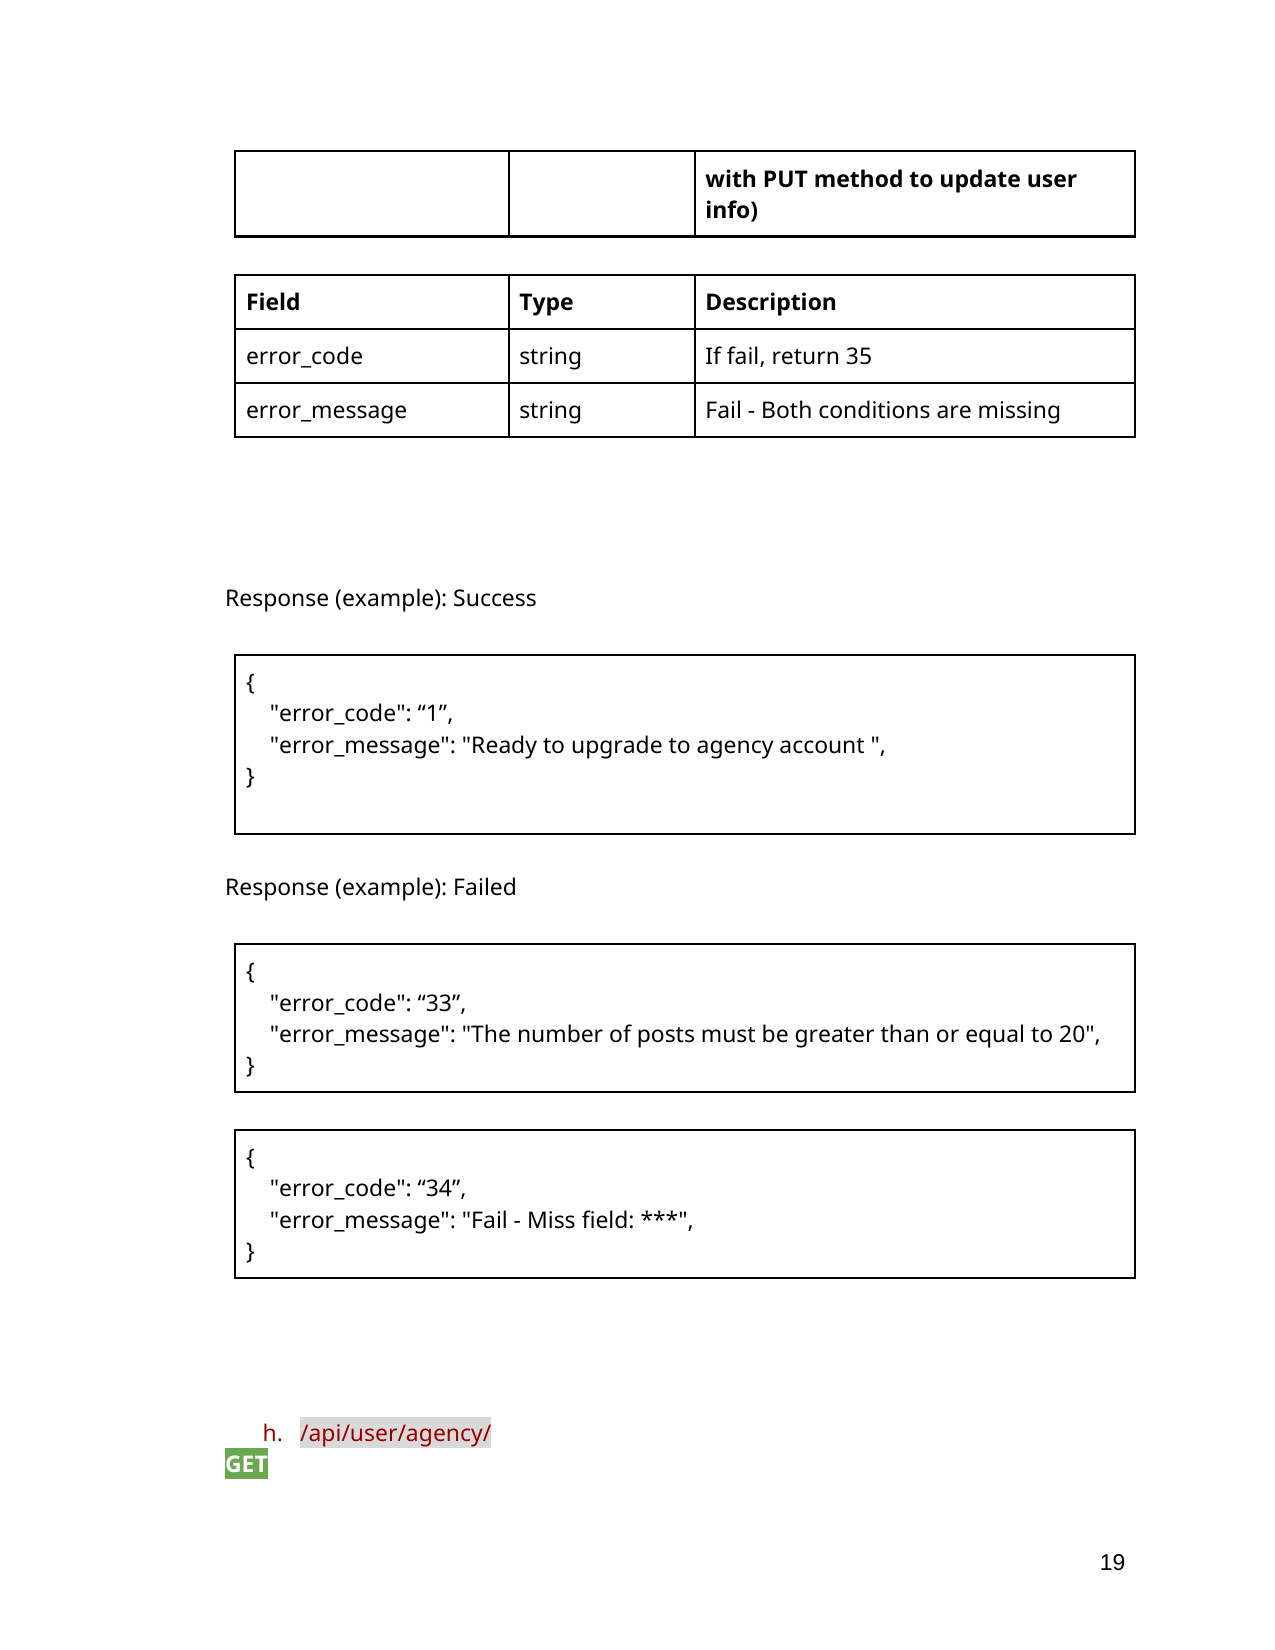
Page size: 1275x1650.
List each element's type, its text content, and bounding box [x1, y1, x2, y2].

table_cell Fail - Both conditions are missing [696, 384, 1134, 436]
table_cell string [510, 384, 694, 436]
table_header { "error_code": “34”, "error_message": "Fail - Miss field: ***", } [236, 1131, 1134, 1277]
table_cell with PUT method to update user info) [696, 152, 1134, 235]
table_header Type [510, 276, 694, 328]
text GET [225, 1448, 1125, 1479]
table_cell string [510, 330, 694, 382]
table_cell [510, 152, 694, 235]
table_cell error_code [236, 330, 508, 382]
text Response (example): Failed [225, 871, 1125, 902]
table_header { "error_code": “1”, "error_message": "Ready to upgrade to agency account ", } [236, 656, 1134, 833]
table_cell If fail, return 35 [696, 330, 1134, 382]
table_cell error_message [236, 384, 508, 436]
table_header Description [696, 276, 1134, 328]
table_header Field [236, 276, 508, 328]
text Response (example): Success [225, 582, 1125, 613]
subtitle /api/user/agency/ [491, 1417, 1125, 1448]
table_header { "error_code": “33”, "error_message": "The number of posts must be greater than or equal to 20", } [236, 945, 1134, 1091]
subtitle /api/user/agency/ [262, 1417, 300, 1448]
table_cell [236, 152, 508, 235]
